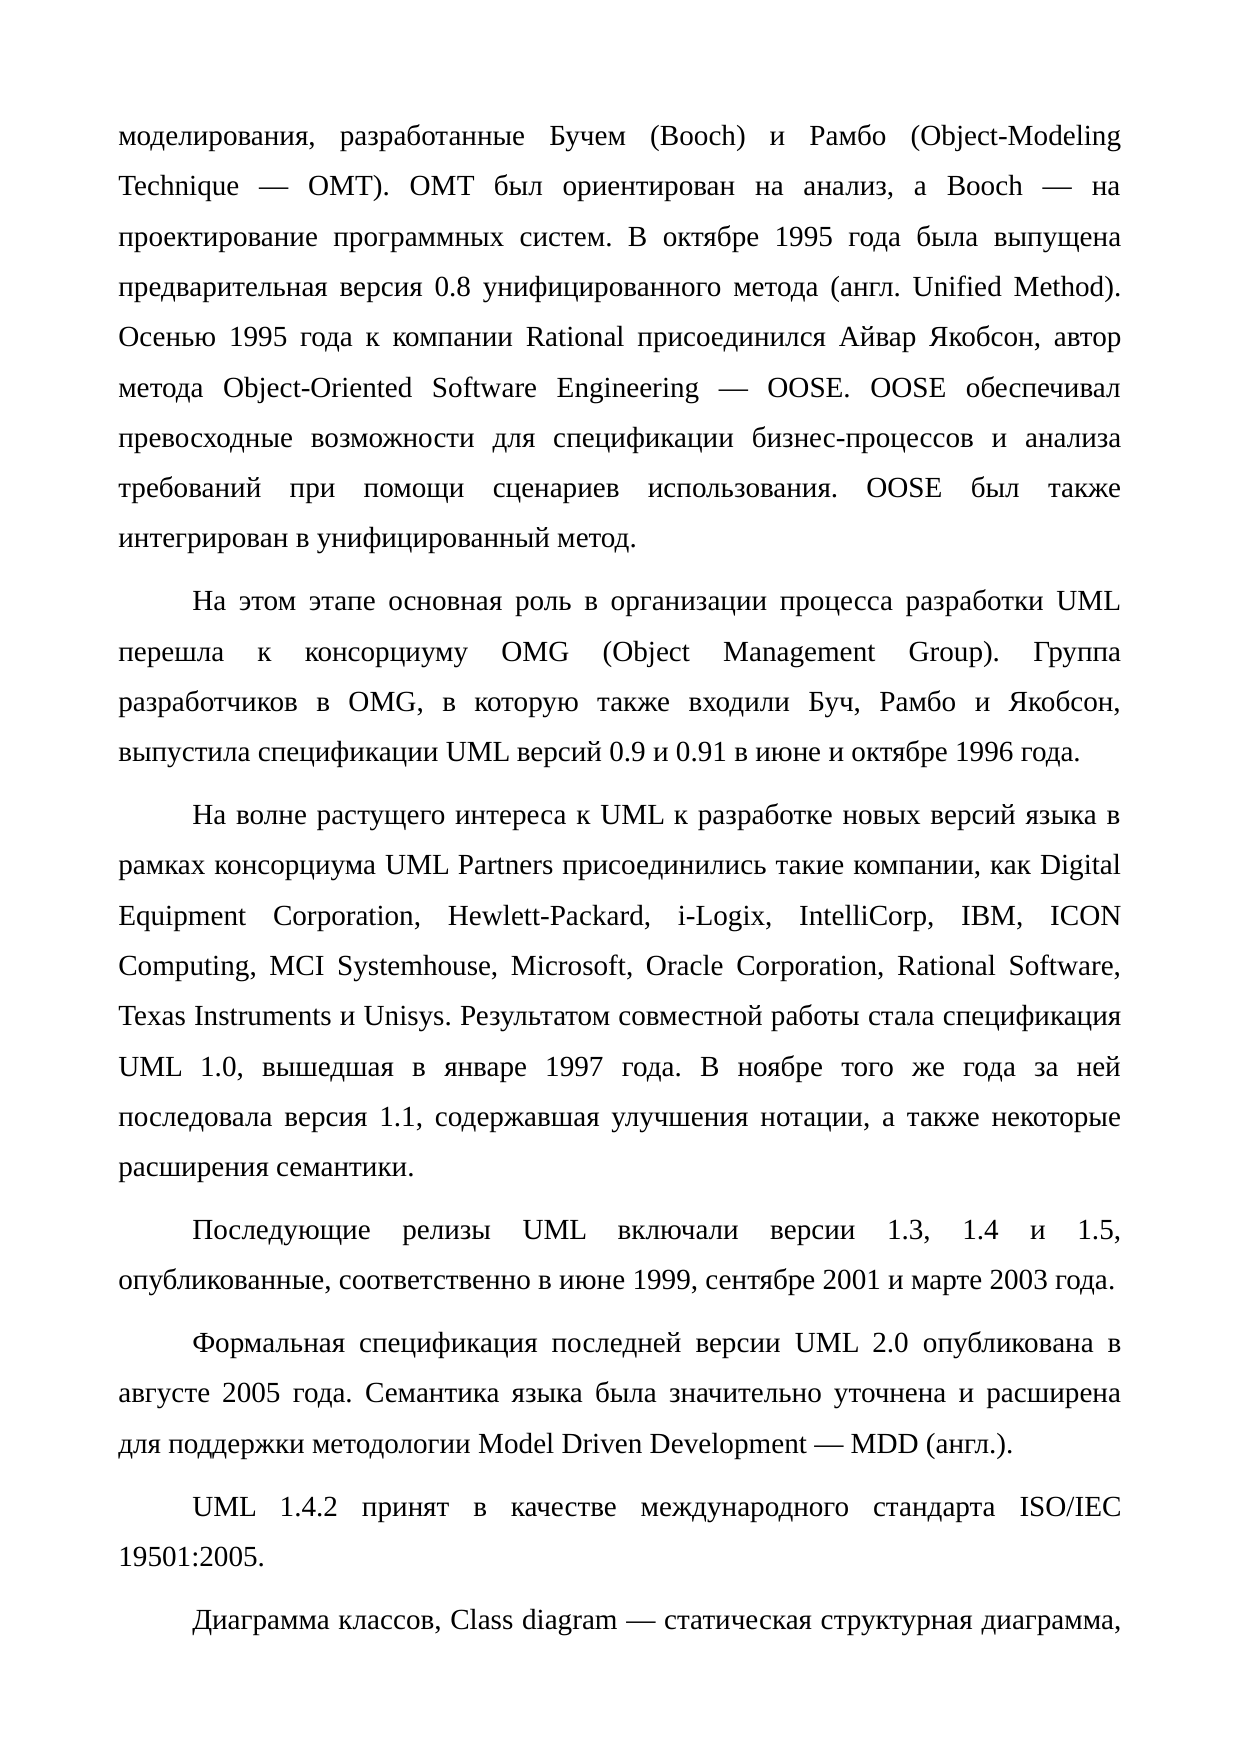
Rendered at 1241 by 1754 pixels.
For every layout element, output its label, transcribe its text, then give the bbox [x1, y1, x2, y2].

text моделирования, разработанные Бучем (Booch) и Рамбо (Object-Modeling Technique — OMT). OMT был ориентирован на анализ, а Booch — на проектирование программных систем. В октябре 1995 года была выпущена предварительная версия 0.8 унифицированного метода (англ. Unified Method). Осенью 1995 года к компании Rational присоединился Айвар Якобсон, автор метода Object-Oriented Software Engineering — OOSE. OOSE обеспечивал превосходные возможности для спецификации бизнес-процессов и анализа требований при помощи сценариев использования. OOSE был также интегрирован в унифицированный метод. [118, 118, 1122, 554]
text На этом этапе основная роль в организации процесса разработки UML перешла к консорциуму OMG (Object Management Group). Группа разработчиков в OMG, в которую также входили Буч, Рамбо и Якобсон, выпустила спецификации UML версий 0.9 и 0.91 в июне и октябре 1996 года. [118, 583, 1122, 768]
text Последующие релизы UML включали версии 1.3, 1.4 и 1.5, опубликованные, соответственно в июне 1999, сентябре 2001 и марте 2003 года. [118, 1212, 1122, 1296]
text Диаграмма классов, Class diagram — статическая структурная диаграмма, [118, 1602, 1122, 1635]
text UML 1.4.2 принят в качестве международного стандарта ISO/IEC 19501:2005. [118, 1489, 1122, 1573]
text Формальная спецификация последней версии UML 2.0 опубликована в августе 2005 года. Семантика языка была значительно уточнена и расширена для поддержки методологии Model Driven Development — MDD (англ.). [118, 1325, 1122, 1459]
text На волне растущего интереса к UML к разработке новых версий языка в рамках консорциума UML Partners присоединились такие компании, как Digital Equipment Corporation, Hewlett-Packard, i-Logix, IntelliCorp, IBM, ICON Computing, MCI Systemhouse, Microsoft, Oracle Corporation, Rational Software, Texas Instruments и Unisys. Результатом совместной работы стала спецификация UML 1.0, вышедшая в январе 1997 года. В ноябре того же года за ней последовала версия 1.1, содержавшая улучшения нотации, а также некоторые расширения семантики. [118, 797, 1122, 1183]
